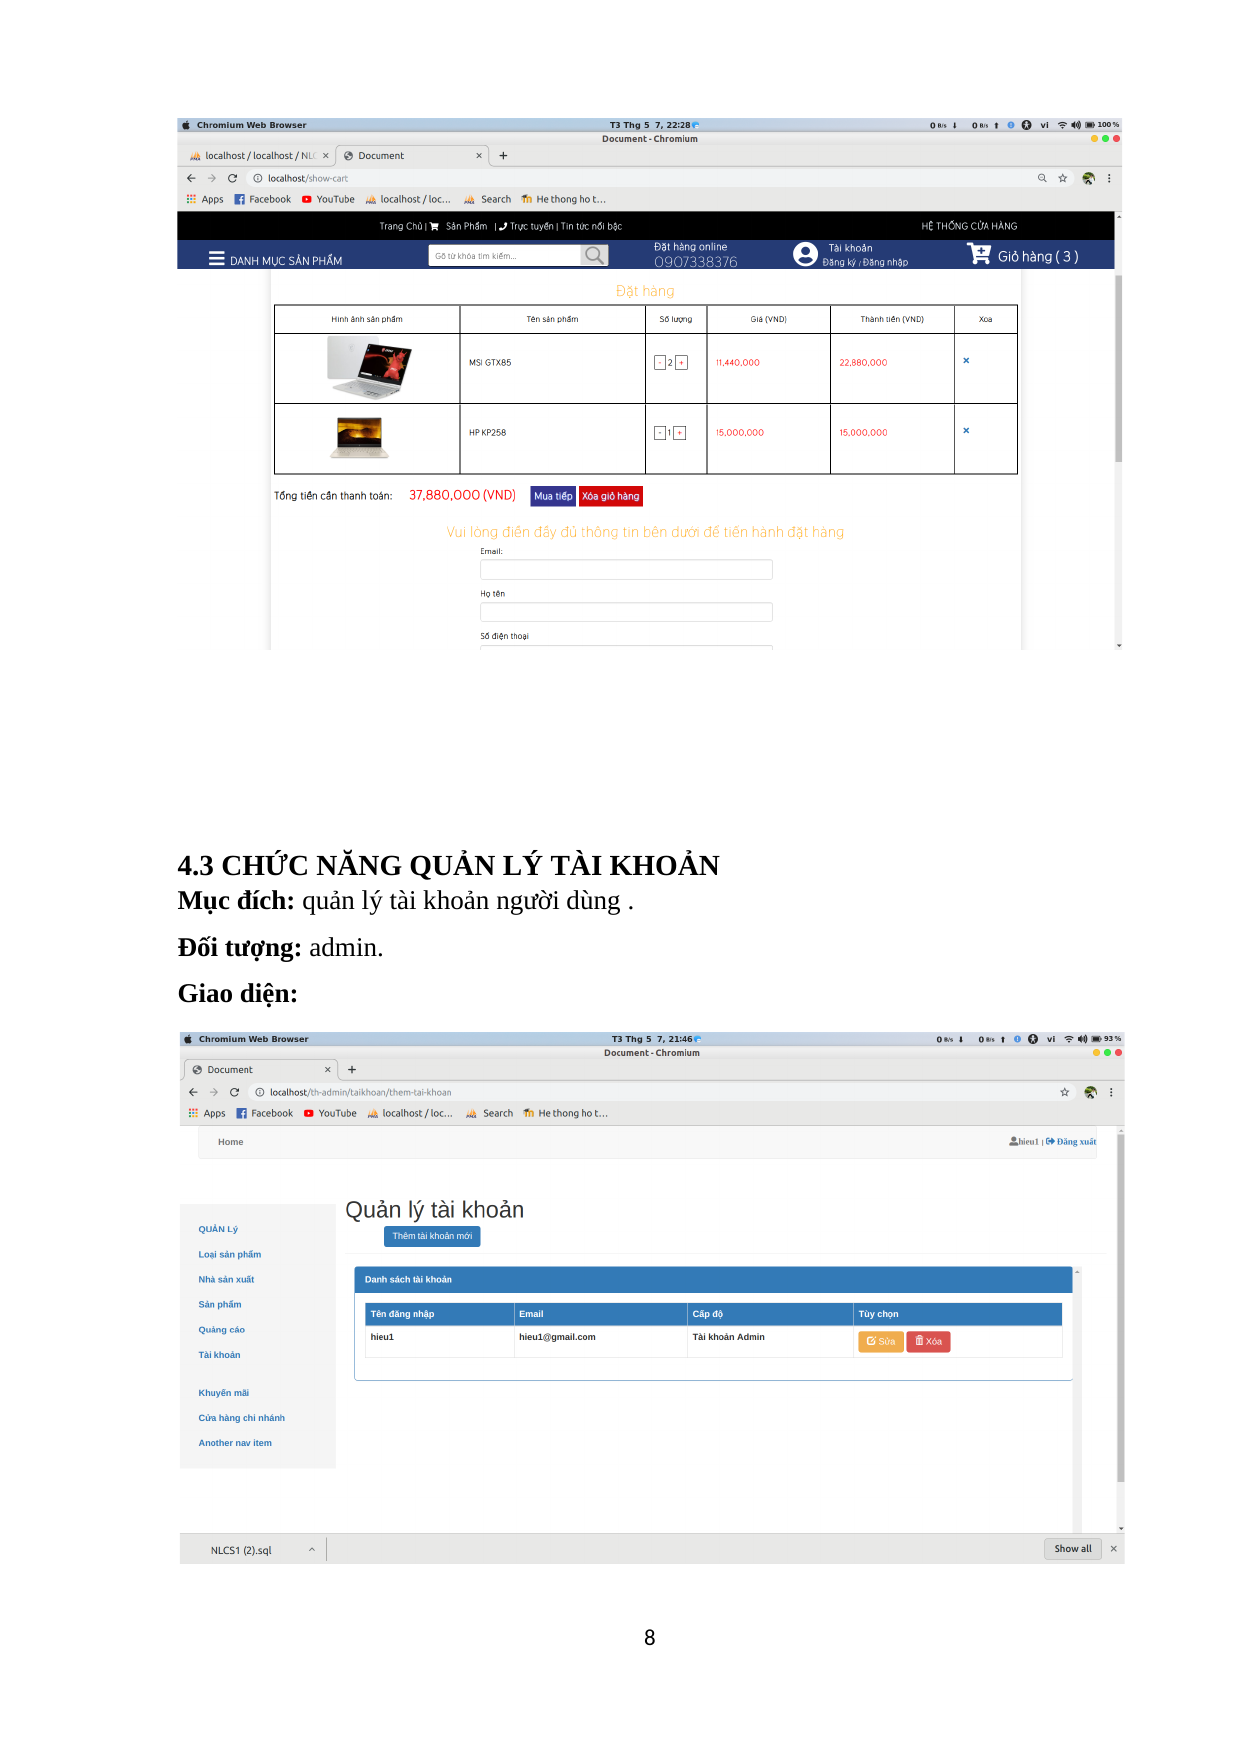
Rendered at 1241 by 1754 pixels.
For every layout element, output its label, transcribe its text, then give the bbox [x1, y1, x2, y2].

picture [179, 1032, 1125, 1564]
text Mục đích: quản lý tài khoản người dùng . Đối tượng: admin. Giao diện: [177, 884, 1122, 1008]
subtitle 4.3 CHỨC NĂNG QUẢN LÝ TÀI KHOẢN [177, 848, 1122, 881]
picture [177, 118, 1123, 650]
